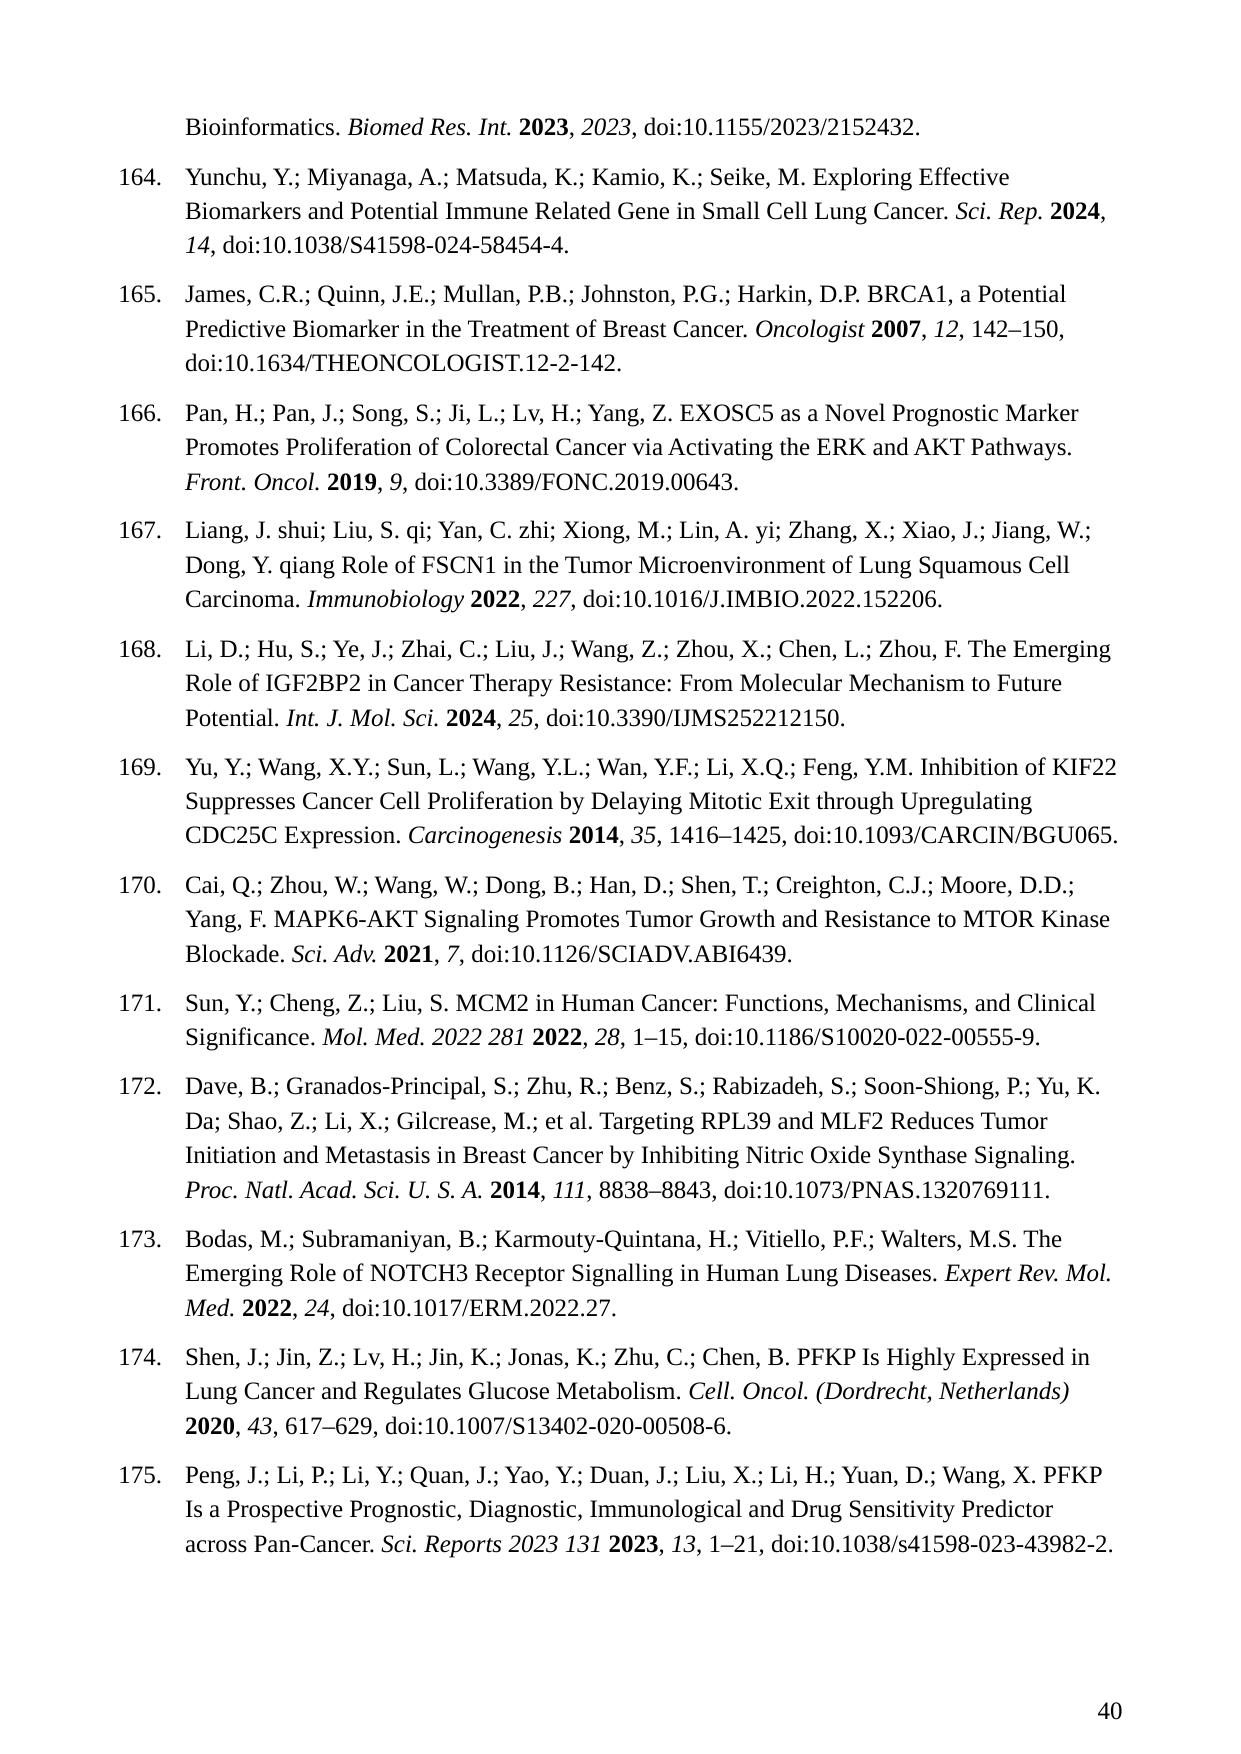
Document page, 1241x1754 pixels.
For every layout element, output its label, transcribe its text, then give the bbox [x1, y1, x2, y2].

text 166. Pan, H.; Pan, J.; Song, S.; Ji, L.; Lv, H.; Yang, Z. EXOSC5 as a Novel Prognostic Marker Promotes Proliferation of Colorectal Cancer via Activating the ERK and AKT Pathways. Front. Oncol. 2019, 9, doi:10.3389/FONC.2019.00643. [118, 398, 1122, 495]
text 169. Yu, Y.; Wang, X.Y.; Sun, L.; Wang, Y.L.; Wan, Y.F.; Li, X.Q.; Feng, Y.M. Inhibition of KIF22 Suppresses Cancer Cell Proliferation by Delaying Mitotic Exit through Upregulating CDC25C Expression. Carcinogenesis 2014, 35, 1416–1425, doi:10.1093/CARCIN/BGU065. [118, 752, 1122, 849]
text Bioinformatics. Biomed Res. Int. 2023, 2023, doi:10.1155/2023/2152432. [118, 112, 1122, 141]
text 175. Peng, J.; Li, P.; Li, Y.; Quan, J.; Yao, Y.; Duan, J.; Liu, X.; Li, H.; Yuan, D.; Wang, X. PFKP Is a Prospective Prognostic, Diagnostic, Immunological and Drug Sensitivity Predictor across Pan-Cancer. Sci. Reports 2023 131 2023, 13, 1–21, doi:10.1038/s41598-023-43982-2. [118, 1460, 1122, 1557]
text 171. Sun, Y.; Cheng, Z.; Liu, S. MCM2 in Human Cancer: Functions, Mechanisms, and Clinical Significance. Mol. Med. 2022 281 2022, 28, 1–15, doi:10.1186/S10020-022-00555-9. [118, 988, 1122, 1051]
text 168. Li, D.; Hu, S.; Ye, J.; Zhai, C.; Liu, J.; Wang, Z.; Zhou, X.; Chen, L.; Zhou, F. The Emerging Role of IGF2BP2 in Cancer Therapy Resistance: From Molecular Mechanism to Future Potential. Int. J. Mol. Sci. 2024, 25, doi:10.3390/IJMS252212150. [118, 634, 1122, 731]
text 173. Bodas, M.; Subramaniyan, B.; Karmouty-Quintana, H.; Vitiello, P.F.; Walters, M.S. The Emerging Role of NOTCH3 Receptor Signalling in Human Lung Diseases. Expert Rev. Mol. Med. 2022, 24, doi:10.1017/ERM.2022.27. [118, 1224, 1122, 1321]
text 172. Dave, B.; Granados-Principal, S.; Zhu, R.; Benz, S.; Rabizadeh, S.; Soon-Shiong, P.; Yu, K. Da; Shao, Z.; Li, X.; Gilcrease, M.; et al. Targeting RPL39 and MLF2 Reduces Tumor Initiation and Metastasis in Breast Cancer by Inhibiting Nitric Oxide Synthase Signaling. Proc. Natl. Acad. Sci. U. S. A. 2014, 111, 8838–8843, doi:10.1073/PNAS.1320769111. [118, 1071, 1122, 1203]
text 167. Liang, J. shui; Liu, S. qi; Yan, C. zhi; Xiong, M.; Lin, A. yi; Zhang, X.; Xiao, J.; Jiang, W.; Dong, Y. qiang Role of FSCN1 in the Tumor Microenvironment of Lung Squamous Cell Carcinoma. Immunobiology 2022, 227, doi:10.1016/J.IMBIO.2022.152206. [118, 516, 1122, 613]
text 164. Yunchu, Y.; Miyanaga, A.; Matsuda, K.; Kamio, K.; Seike, M. Exploring Effective Biomarkers and Potential Immune Related Gene in Small Cell Lung Cancer. Sci. Rep. 2024, 14, doi:10.1038/S41598-024-58454-4. [118, 162, 1122, 259]
text 174. Shen, J.; Jin, Z.; Lv, H.; Jin, K.; Jonas, K.; Zhu, C.; Chen, B. PFKP Is Highly Expressed in Lung Cancer and Regulates Glucose Metabolism. Cell. Oncol. (Dordrecht, Netherlands) 2020, 43, 617–629, doi:10.1007/S13402-020-00508-6. [118, 1342, 1122, 1439]
text 170. Cai, Q.; Zhou, W.; Wang, W.; Dong, B.; Han, D.; Shen, T.; Creighton, C.J.; Moore, D.D.; Yang, F. MAPK6-AKT Signaling Promotes Tumor Growth and Resistance to MTOR Kinase Blockade. Sci. Adv. 2021, 7, doi:10.1126/SCIADV.ABI6439. [118, 870, 1122, 967]
text 165. James, C.R.; Quinn, J.E.; Mullan, P.B.; Johnston, P.G.; Harkin, D.P. BRCA1, a Potential Predictive Biomarker in the Treatment of Breast Cancer. Oncologist 2007, 12, 142–150, doi:10.1634/THEONCOLOGIST.12-2-142. [118, 279, 1122, 377]
